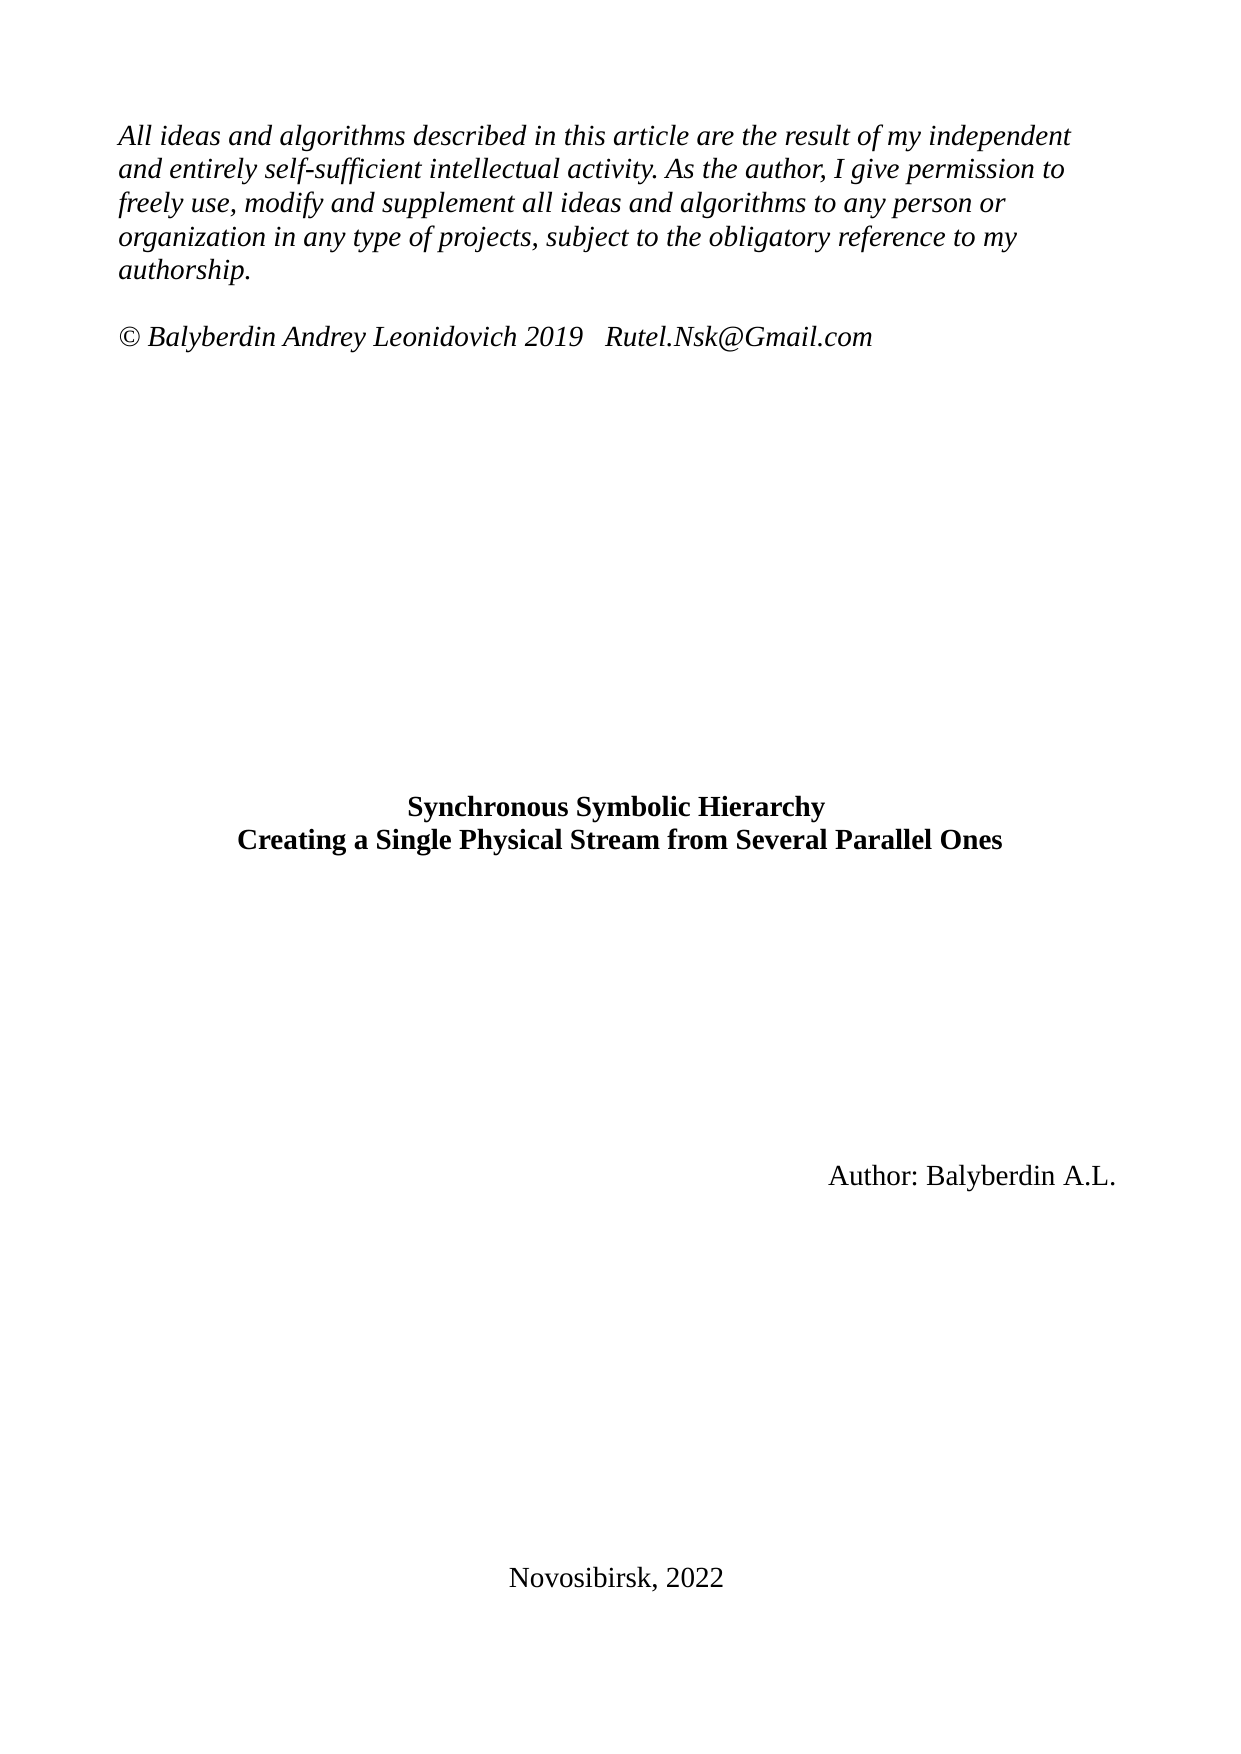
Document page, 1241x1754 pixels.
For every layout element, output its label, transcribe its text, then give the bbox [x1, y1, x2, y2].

text Novosibirsk, 2022 [118, 1560, 1122, 1594]
text Creating a Single Physical Stream from Several Parallel Ones [118, 822, 1122, 856]
text Synchronous Symbolic Hierarchy [118, 789, 1122, 822]
text Author: Balyberdin А.L. [118, 1158, 1122, 1191]
text © Balyberdin Andrey Leonidovich 2019 Rutel.Nsk@Gmail.com [118, 319, 1122, 353]
text All ideas and algorithms described in this article are the result of my independent and entirely self-sufficient intellectual activity. As the author, I give permission to freely use, modify and supplement all ideas and algorithms to any person or organization in any type of projects, subject to the obligatory reference to my authorship. [118, 118, 1122, 286]
